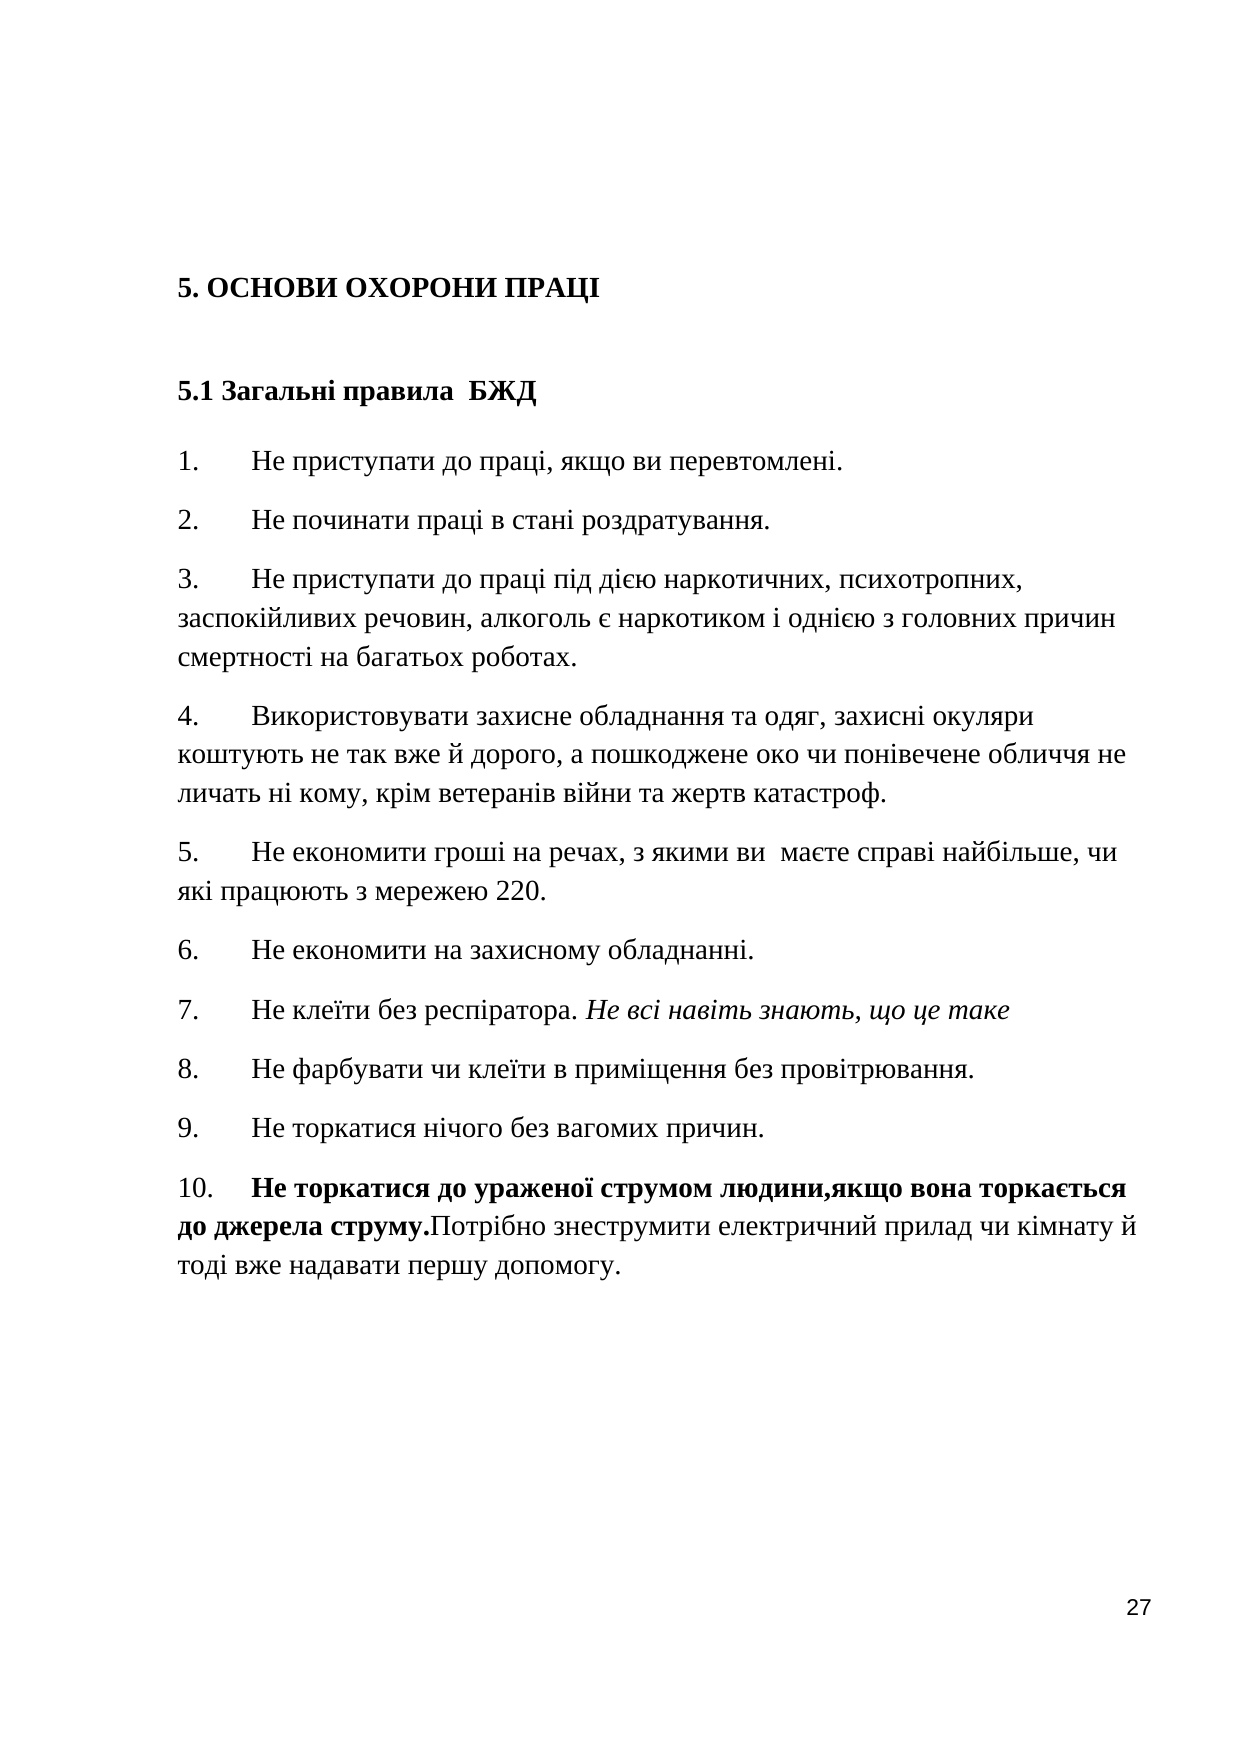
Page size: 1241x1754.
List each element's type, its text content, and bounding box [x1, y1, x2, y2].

list Не приступати до праці під дією наркотичних, психотропних, заспокійливих речовин, алкоголь є наркотиком і однією з головних причин смертності на багатьох роботах. [177, 562, 1152, 672]
list Не починати праці в стані роздратування. [177, 502, 1152, 536]
list Використовувати захисне обладнання та одяг, захисні окуляри коштують не так вже й дорого, а пошкоджене око чи понівечене обличчя не личать ні кому, крім ветеранів війни та жертв катастроф. [177, 698, 1152, 809]
list Не клеїти без респіратора. Не всі навіть знають, що це таке [177, 992, 1152, 1025]
list Не торкатися до ураженої струмом людини,якщо вона торкається до джерела струму.Потрібно знеструмити електричний прилад чи кімнату й тоді вже надавати першу допомогу. [177, 1170, 1152, 1281]
list Не приступати до праці, якщо ви перевтомлені. [177, 443, 1152, 476]
list Не економити гроші на речах, з якими ви маєте справі найбільше, чи які працюють з мережею 220. [177, 834, 1152, 907]
list Не економити на захисному обладнанні. [177, 932, 1152, 966]
list Не торкатися нічого без вагомих причин. [177, 1111, 1152, 1144]
text 5.1 Загальні правила БЖД [177, 373, 1152, 407]
list Не фарбувати чи клеїти в приміщення без провітрювання. [177, 1051, 1152, 1085]
text 5. ОСНОВИ ОХОРОНИ ПРАЦІ [177, 270, 1152, 303]
